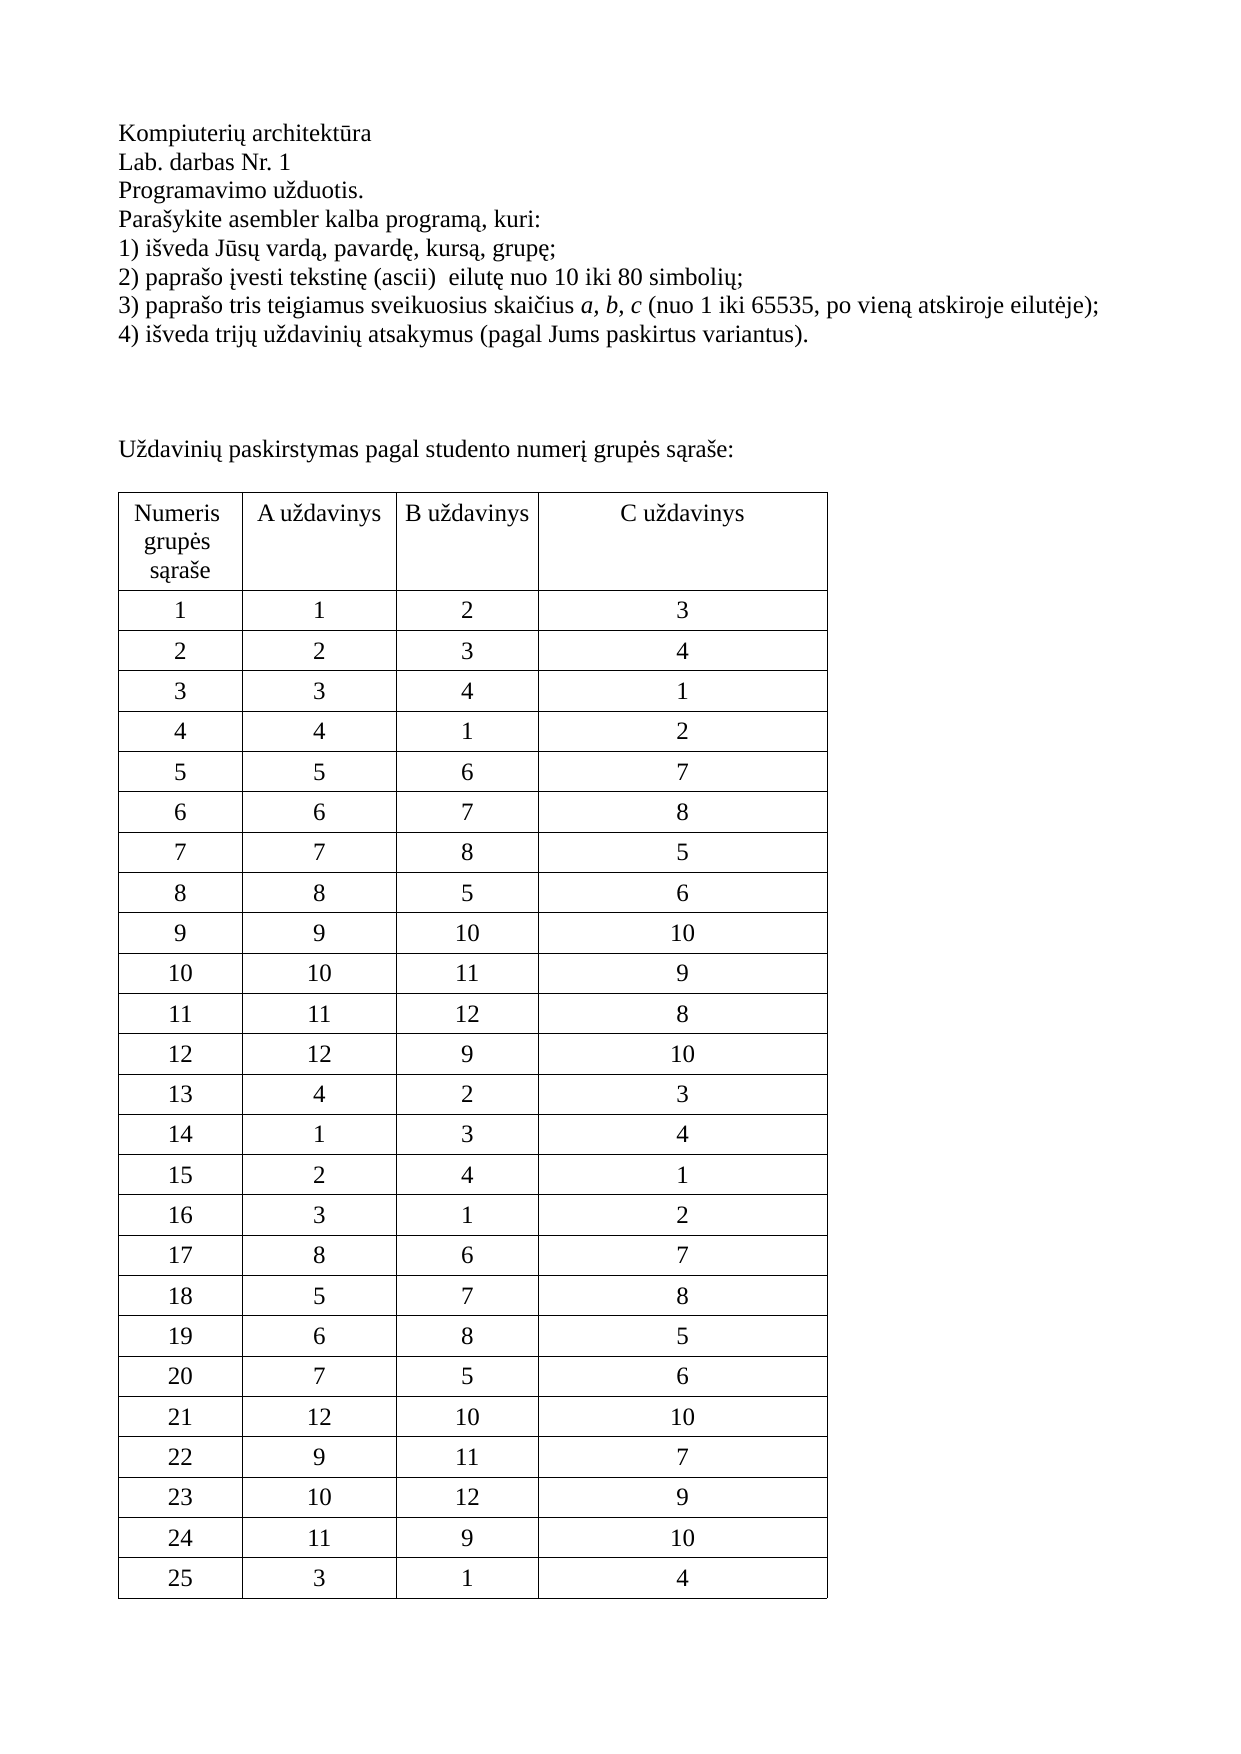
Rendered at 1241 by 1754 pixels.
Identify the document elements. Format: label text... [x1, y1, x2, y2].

table_cell 3 [539, 591, 827, 630]
table_cell 5 [397, 873, 538, 912]
table_cell 8 [397, 833, 538, 872]
table_cell 12 [397, 1478, 538, 1517]
text 2) paprašo įvesti tekstinę (ascii) eilutę nuo 10 iki 80 simbolių; [118, 262, 1122, 291]
table_cell 9 [539, 954, 827, 993]
table_cell 8 [243, 1236, 396, 1275]
table_cell 22 [119, 1437, 242, 1477]
table_cell 6 [397, 752, 538, 791]
table_cell 10 [539, 1518, 827, 1557]
text Parašykite asembler kalba programą, kuri: [118, 204, 1122, 233]
table_cell 10 [243, 954, 396, 993]
table_cell 1 [119, 591, 242, 630]
table_cell 8 [243, 873, 396, 912]
table_cell 4 [243, 712, 396, 751]
table_cell 10 [243, 1478, 396, 1517]
table_cell 2 [539, 1195, 827, 1235]
table_cell 11 [243, 994, 396, 1033]
table_cell 8 [119, 873, 242, 912]
table_cell 7 [397, 792, 538, 832]
table_cell 2 [397, 591, 538, 630]
table_cell 6 [539, 873, 827, 912]
table_cell 3 [243, 1195, 396, 1235]
table_cell 7 [243, 833, 396, 872]
table_cell 2 [119, 631, 242, 670]
table_cell 18 [119, 1276, 242, 1315]
table_cell 25 [119, 1558, 242, 1597]
table_cell 21 [119, 1397, 242, 1436]
table_cell 12 [243, 1397, 396, 1436]
table_cell 16 [119, 1195, 242, 1235]
table_cell 19 [119, 1316, 242, 1356]
table_cell 8 [539, 994, 827, 1033]
table_cell 9 [119, 913, 242, 952]
table_cell 9 [243, 1437, 396, 1477]
table_cell 5 [119, 752, 242, 791]
table_cell 1 [539, 671, 827, 711]
table_cell 10 [539, 913, 827, 952]
text 4) išveda trijų uždavinių atsakymus (pagal Jums paskirtus variantus). [118, 319, 1122, 348]
table_cell 20 [119, 1357, 242, 1396]
table_cell 6 [119, 792, 242, 832]
table_cell 3 [397, 631, 538, 670]
table_cell 2 [397, 1075, 538, 1114]
table_cell 3 [539, 1075, 827, 1114]
table_cell 11 [397, 1437, 538, 1477]
table_cell 1 [243, 591, 396, 630]
table_cell 14 [119, 1115, 242, 1154]
table_cell 24 [119, 1518, 242, 1557]
table_cell 8 [539, 792, 827, 832]
table_cell 9 [397, 1518, 538, 1557]
table_cell 4 [119, 712, 242, 751]
table_cell 5 [243, 752, 396, 791]
table_cell 5 [539, 833, 827, 872]
table_cell 7 [539, 1236, 827, 1275]
table_cell 6 [243, 1316, 396, 1356]
table_cell 10 [397, 1397, 538, 1436]
table_cell 7 [539, 1437, 827, 1477]
table_cell 10 [539, 1034, 827, 1073]
table_cell 6 [397, 1236, 538, 1275]
table_cell 5 [539, 1316, 827, 1356]
text Programavimo užduotis. [118, 176, 1122, 204]
table_cell 6 [539, 1357, 827, 1396]
table_cell 11 [397, 954, 538, 993]
table_cell 1 [539, 1155, 827, 1194]
table_cell 4 [397, 671, 538, 711]
table_cell 6 [243, 792, 396, 832]
table_header A uždavinys [243, 493, 396, 590]
text Lab. darbas Nr. 1 [118, 147, 1122, 176]
table_cell 8 [397, 1316, 538, 1356]
table_cell 7 [397, 1276, 538, 1315]
table_cell 11 [243, 1518, 396, 1557]
table_header B uždavinys [397, 493, 538, 590]
table_cell 12 [243, 1034, 396, 1073]
table_cell 2 [539, 712, 827, 751]
table_cell 10 [119, 954, 242, 993]
table_cell 11 [119, 994, 242, 1033]
table_cell 10 [539, 1397, 827, 1436]
table_cell 9 [243, 913, 396, 952]
table_cell 5 [397, 1357, 538, 1396]
table_cell 3 [119, 671, 242, 711]
text Uždavinių paskirstymas pagal studento numerį grupės sąraše: [118, 434, 1122, 463]
table_cell 7 [539, 752, 827, 791]
table_cell 4 [243, 1075, 396, 1114]
table_cell 2 [243, 631, 396, 670]
text 3) paprašo tris teigiamus sveikuosius skaičius a, b, c (nuo 1 iki 65535, po vieną atskiroje eilutėje); [118, 291, 1122, 319]
table_cell 1 [397, 712, 538, 751]
table_cell 9 [539, 1478, 827, 1517]
table_cell 1 [397, 1558, 538, 1597]
table_cell 3 [397, 1115, 538, 1154]
table_header Numeris grupės sąraše [119, 493, 242, 590]
table_cell 3 [243, 671, 396, 711]
table_cell 4 [539, 1115, 827, 1154]
table_cell 4 [397, 1155, 538, 1194]
table_cell 2 [243, 1155, 396, 1194]
table_cell 17 [119, 1236, 242, 1275]
table_cell 13 [119, 1075, 242, 1114]
table_cell 1 [243, 1115, 396, 1154]
table_header C uždavinys [539, 493, 827, 590]
table_cell 5 [243, 1276, 396, 1315]
table_cell 23 [119, 1478, 242, 1517]
table_cell 12 [119, 1034, 242, 1073]
table_cell 9 [397, 1034, 538, 1073]
table_cell 8 [539, 1276, 827, 1315]
text Kompiuterių architektūra [118, 118, 1122, 147]
table_cell 4 [539, 1558, 827, 1597]
table_cell 7 [119, 833, 242, 872]
table_cell 3 [243, 1558, 396, 1597]
table_cell 12 [397, 994, 538, 1033]
table_cell 10 [397, 913, 538, 952]
table_cell 4 [539, 631, 827, 670]
table_cell 7 [243, 1357, 396, 1396]
table_cell 15 [119, 1155, 242, 1194]
text 1) išveda Jūsų vardą, pavardę, kursą, grupę; [118, 233, 1122, 262]
table_cell 1 [397, 1195, 538, 1235]
